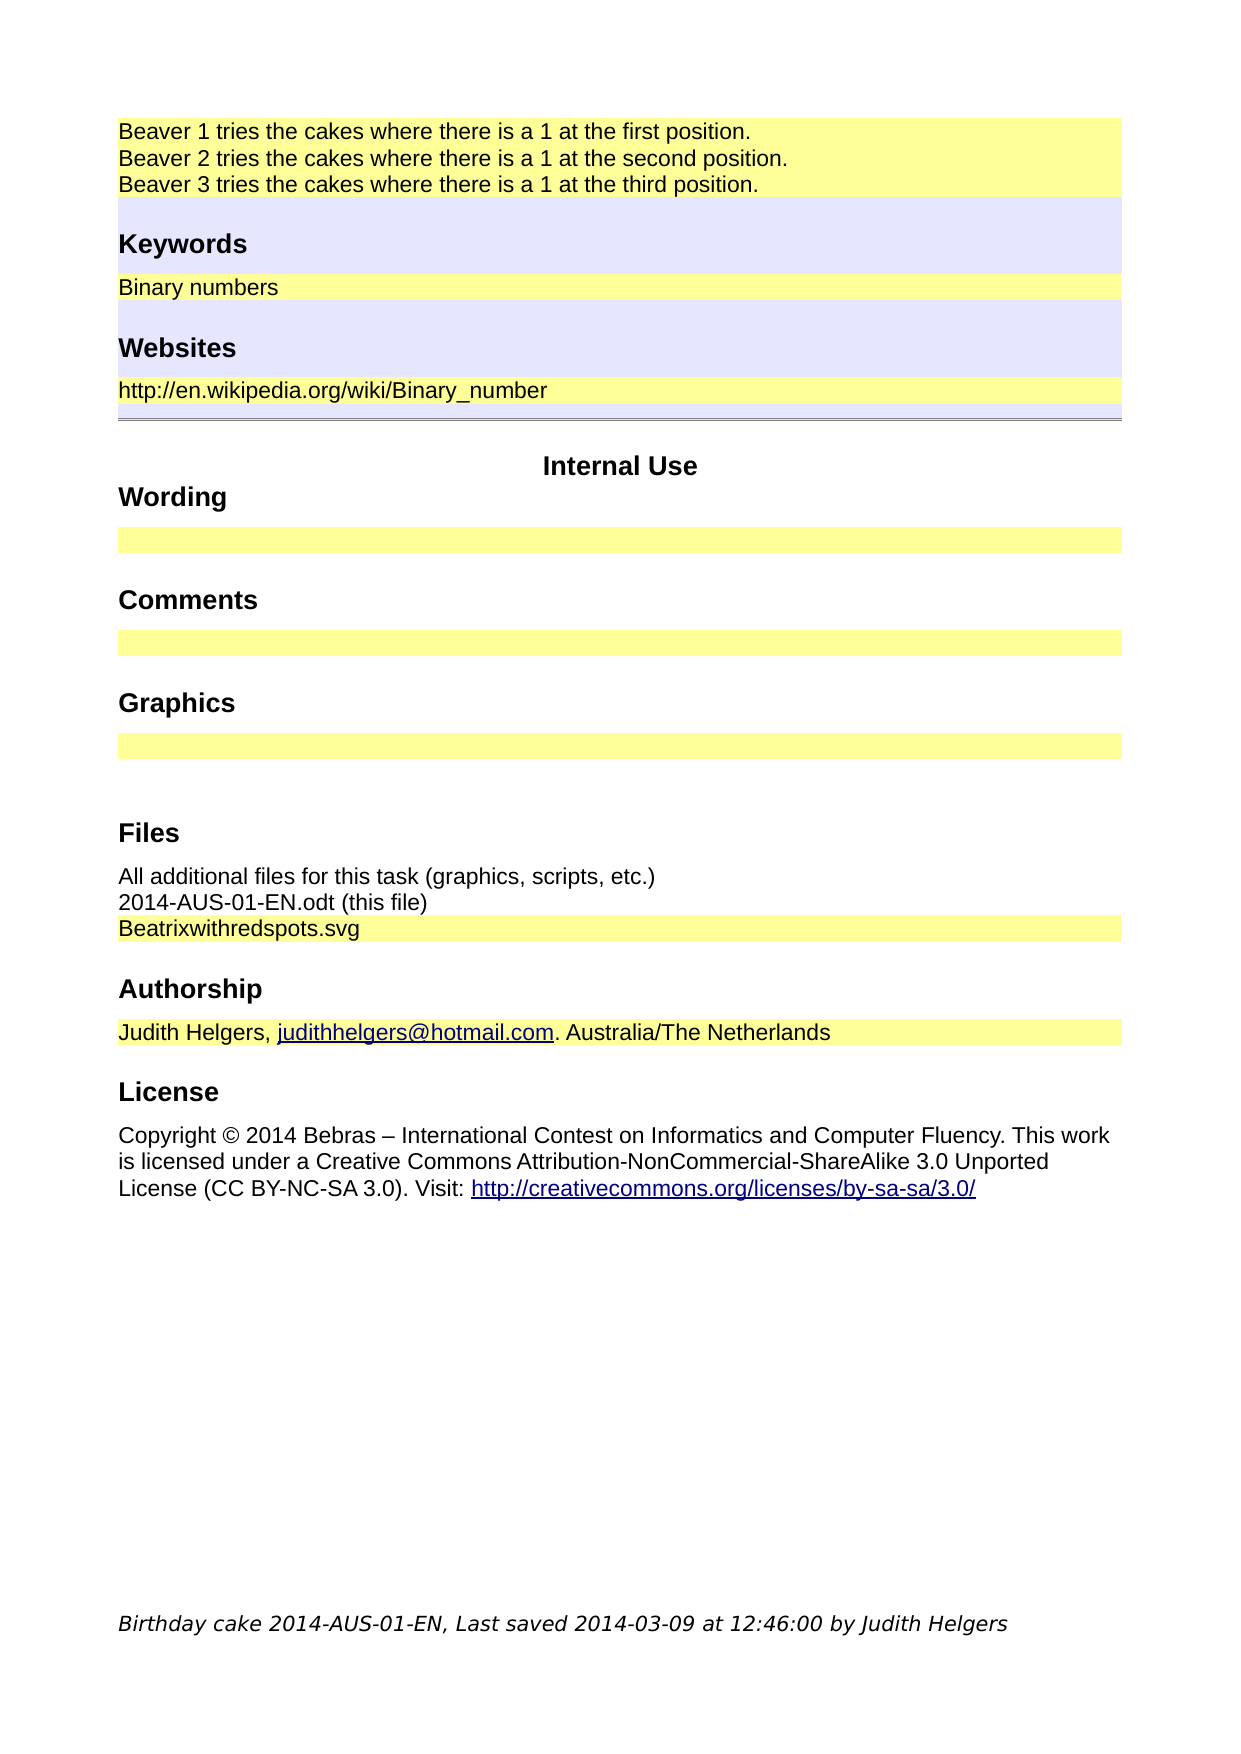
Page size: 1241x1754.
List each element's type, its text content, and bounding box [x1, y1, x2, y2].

text Binary numbers [118, 274, 1122, 300]
subtitle Graphics [118, 687, 1122, 719]
subtitle Websites [118, 332, 1122, 363]
subtitle Comments [118, 584, 1122, 616]
text Judith Helgers, judithhelgers@hotmail.com. Australia/The Netherlands [118, 1019, 1122, 1045]
subtitle Authorship [118, 973, 1122, 1004]
subtitle Wording [118, 481, 1122, 512]
subtitle Keywords [118, 228, 1122, 260]
subtitle License [118, 1076, 1122, 1107]
text http://en.wikipedia.org/wiki/Binary_number [118, 377, 1122, 404]
text All additional files for this task (graphics, scripts, etc.) [118, 863, 1122, 889]
text Beatrixwithredspots.svg [118, 915, 1122, 942]
subtitle Internal Use [118, 450, 1122, 481]
text Beaver 2 tries the cakes where there is a 1 at the second position. [118, 144, 1122, 171]
text 2014-AUS-01-EN.odt (this file) [118, 889, 1122, 915]
text Copyright © 2014 Bebras – International Contest on Informatics and Computer Fluency. This work is licensed under a Creative Commons Attribution-NonCommercial-ShareAlike 3.0 Unported License (CC BY-NC-SA 3.0). Visit: http://creativecommons.org/licenses/by-sa-sa/3.0/ [118, 1122, 1122, 1201]
text Beaver 1 tries the cakes where there is a 1 at the first position. [118, 118, 1122, 144]
subtitle Files [118, 817, 1122, 848]
text Beaver 3 tries the cakes where there is a 1 at the third position. [118, 171, 1122, 197]
